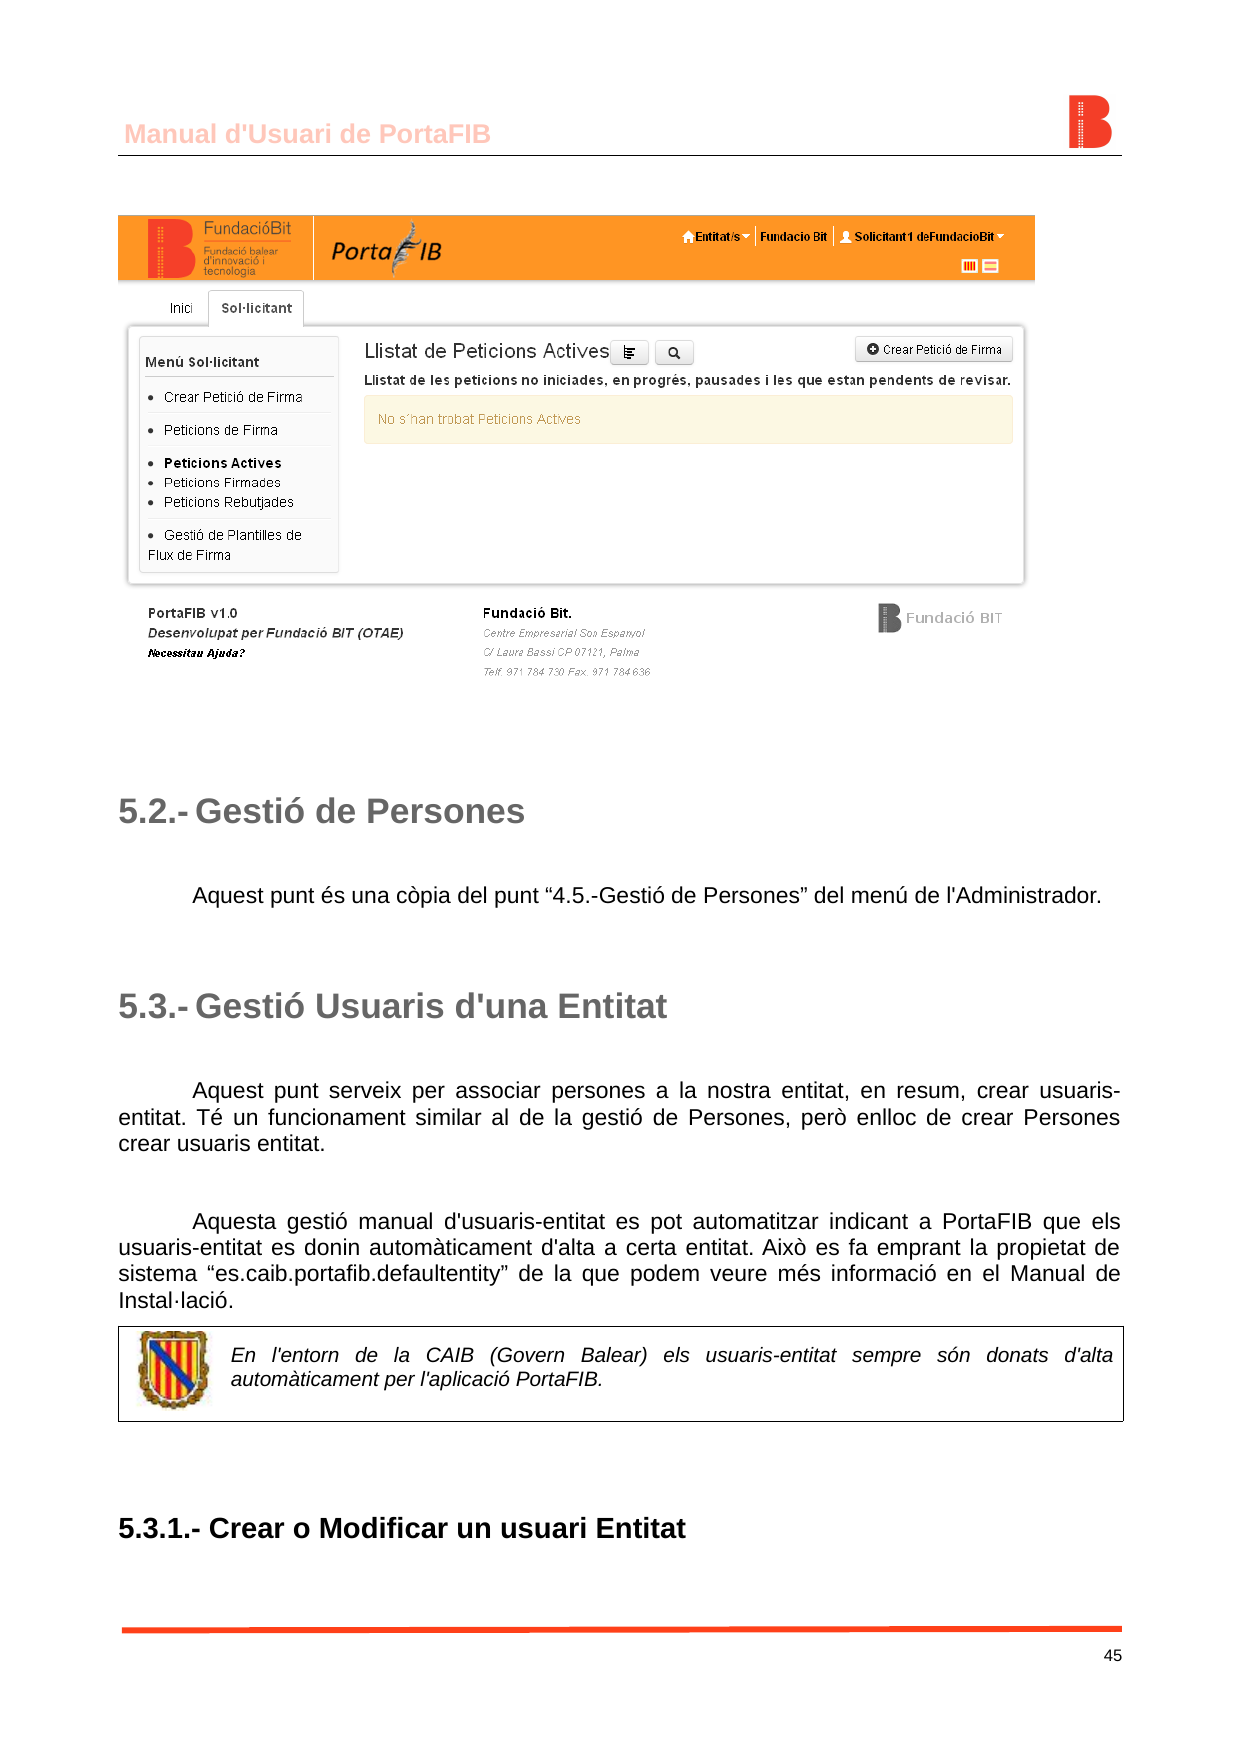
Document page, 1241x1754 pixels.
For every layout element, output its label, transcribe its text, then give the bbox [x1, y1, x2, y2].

subtitle Gestió de Persones [118, 790, 1122, 831]
table_header En l'entorn de la CAIB (Govern Balear) els usuaris-entitat sempre són donats d'alta automàticament per l'aplicació PortaFIB. [225, 1327, 1123, 1421]
text Aquesta gestió manual d'usuaris-entitat es pot automatitzar indicant a PortaFIB que els usuaris-entitat es donin automàticament d'alta a certa entitat. Això es fa emprant la propietat de sistema “es.caib.portafib.defaultentity” de la que podem veure més informació en el Manual de Instal·lació. [118, 1208, 1122, 1313]
text Aquest punt serveix per associar persones a la nostra entitat, en resum, crear usuaris-entitat. Té un funcionament similar al de la gestió de Persones, però enlloc de crear Persones crear usuaris entitat. [118, 1077, 1122, 1156]
picture [118, 215, 1035, 714]
subtitle Gestió Usuaris d'una Entitat [118, 985, 1122, 1026]
text Aquest punt és una còpia del punt “4.5.-Gestió de Persones” del menú de l'Administrador. [118, 882, 1122, 909]
table_header [119, 1327, 225, 1421]
picture [1063, 94, 1117, 150]
picture [134, 1331, 214, 1411]
subtitle Crear o Modificar un usuari Entitat [118, 1511, 1122, 1544]
